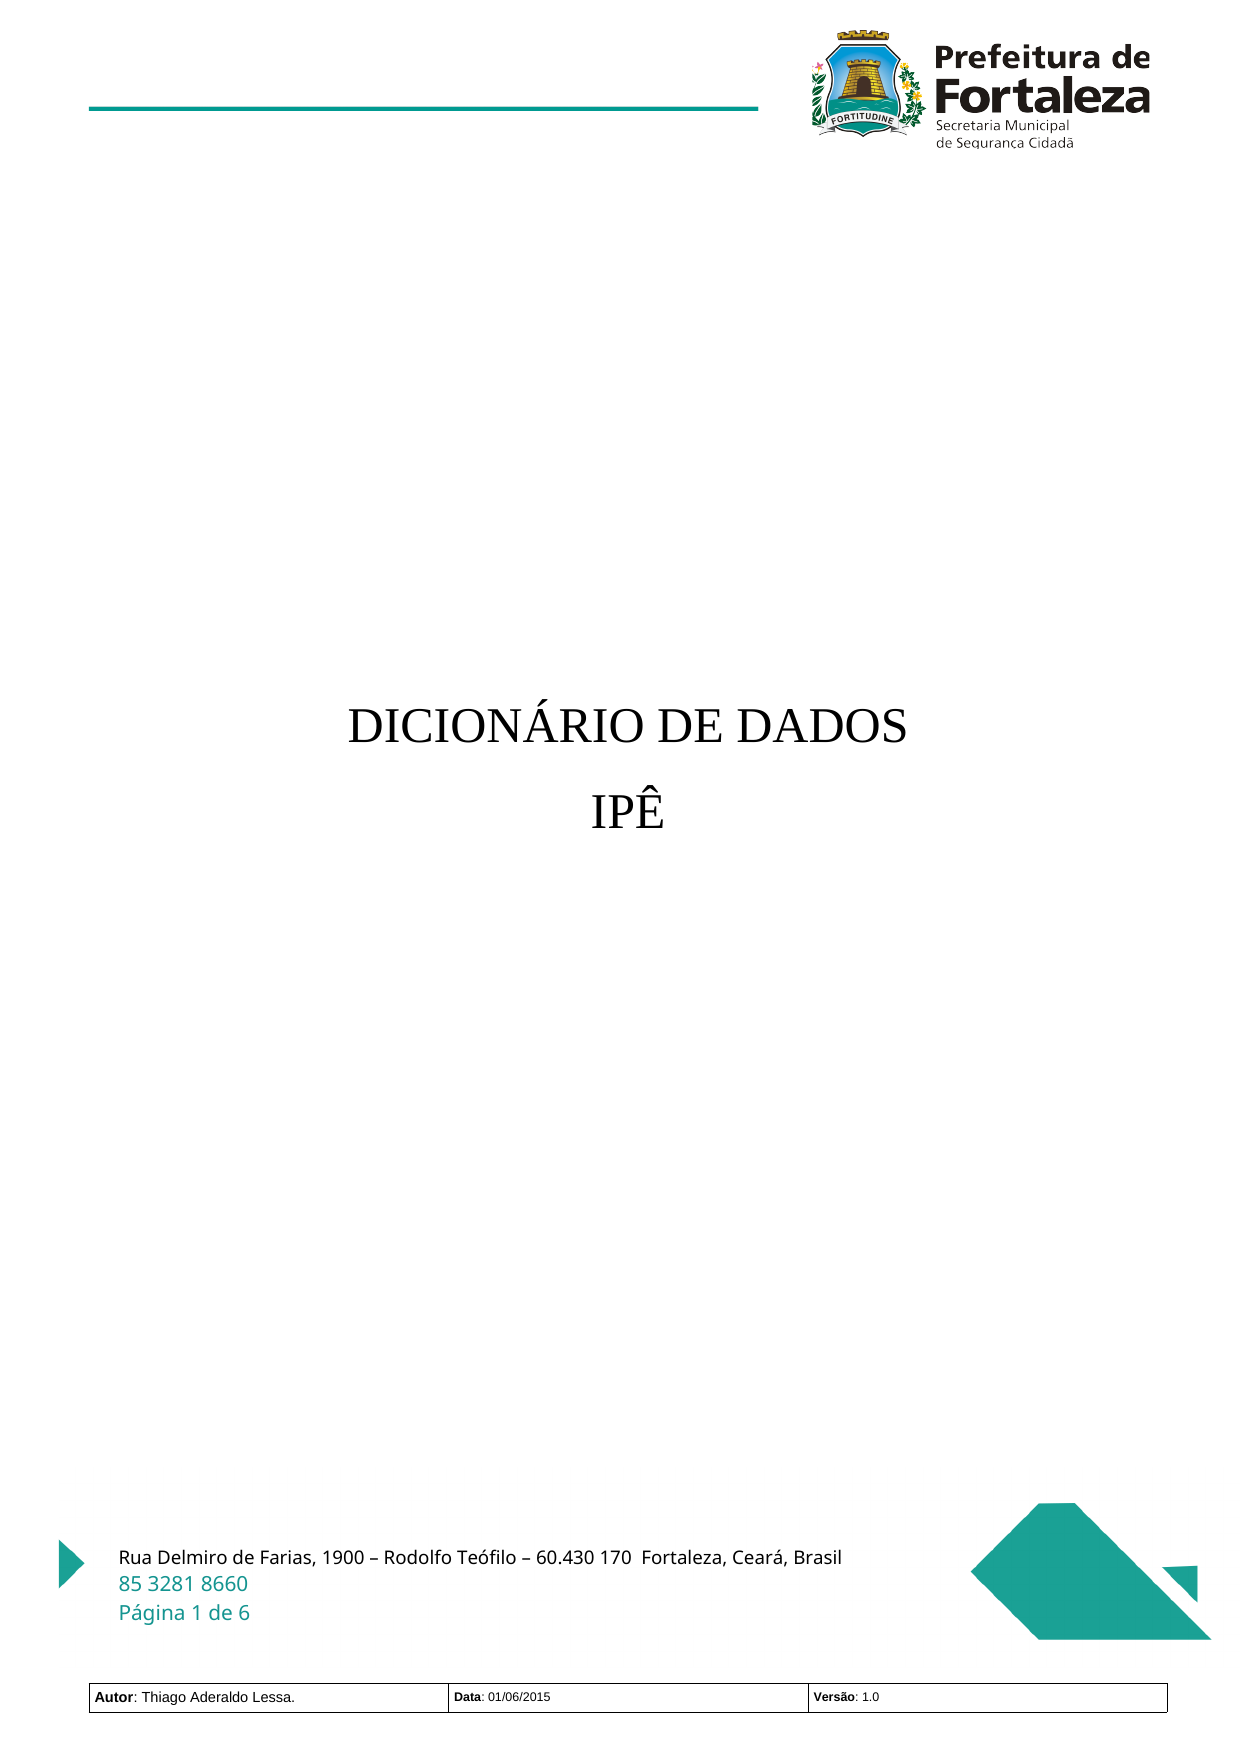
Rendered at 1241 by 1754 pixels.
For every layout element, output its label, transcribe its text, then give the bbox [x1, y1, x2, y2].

picture [88, 106, 759, 111]
picture [812, 30, 1150, 149]
text DICIONÁRIO DE DADOS [89, 696, 1167, 753]
picture [58, 1467, 1240, 1668]
text IPÊ [89, 782, 1167, 839]
